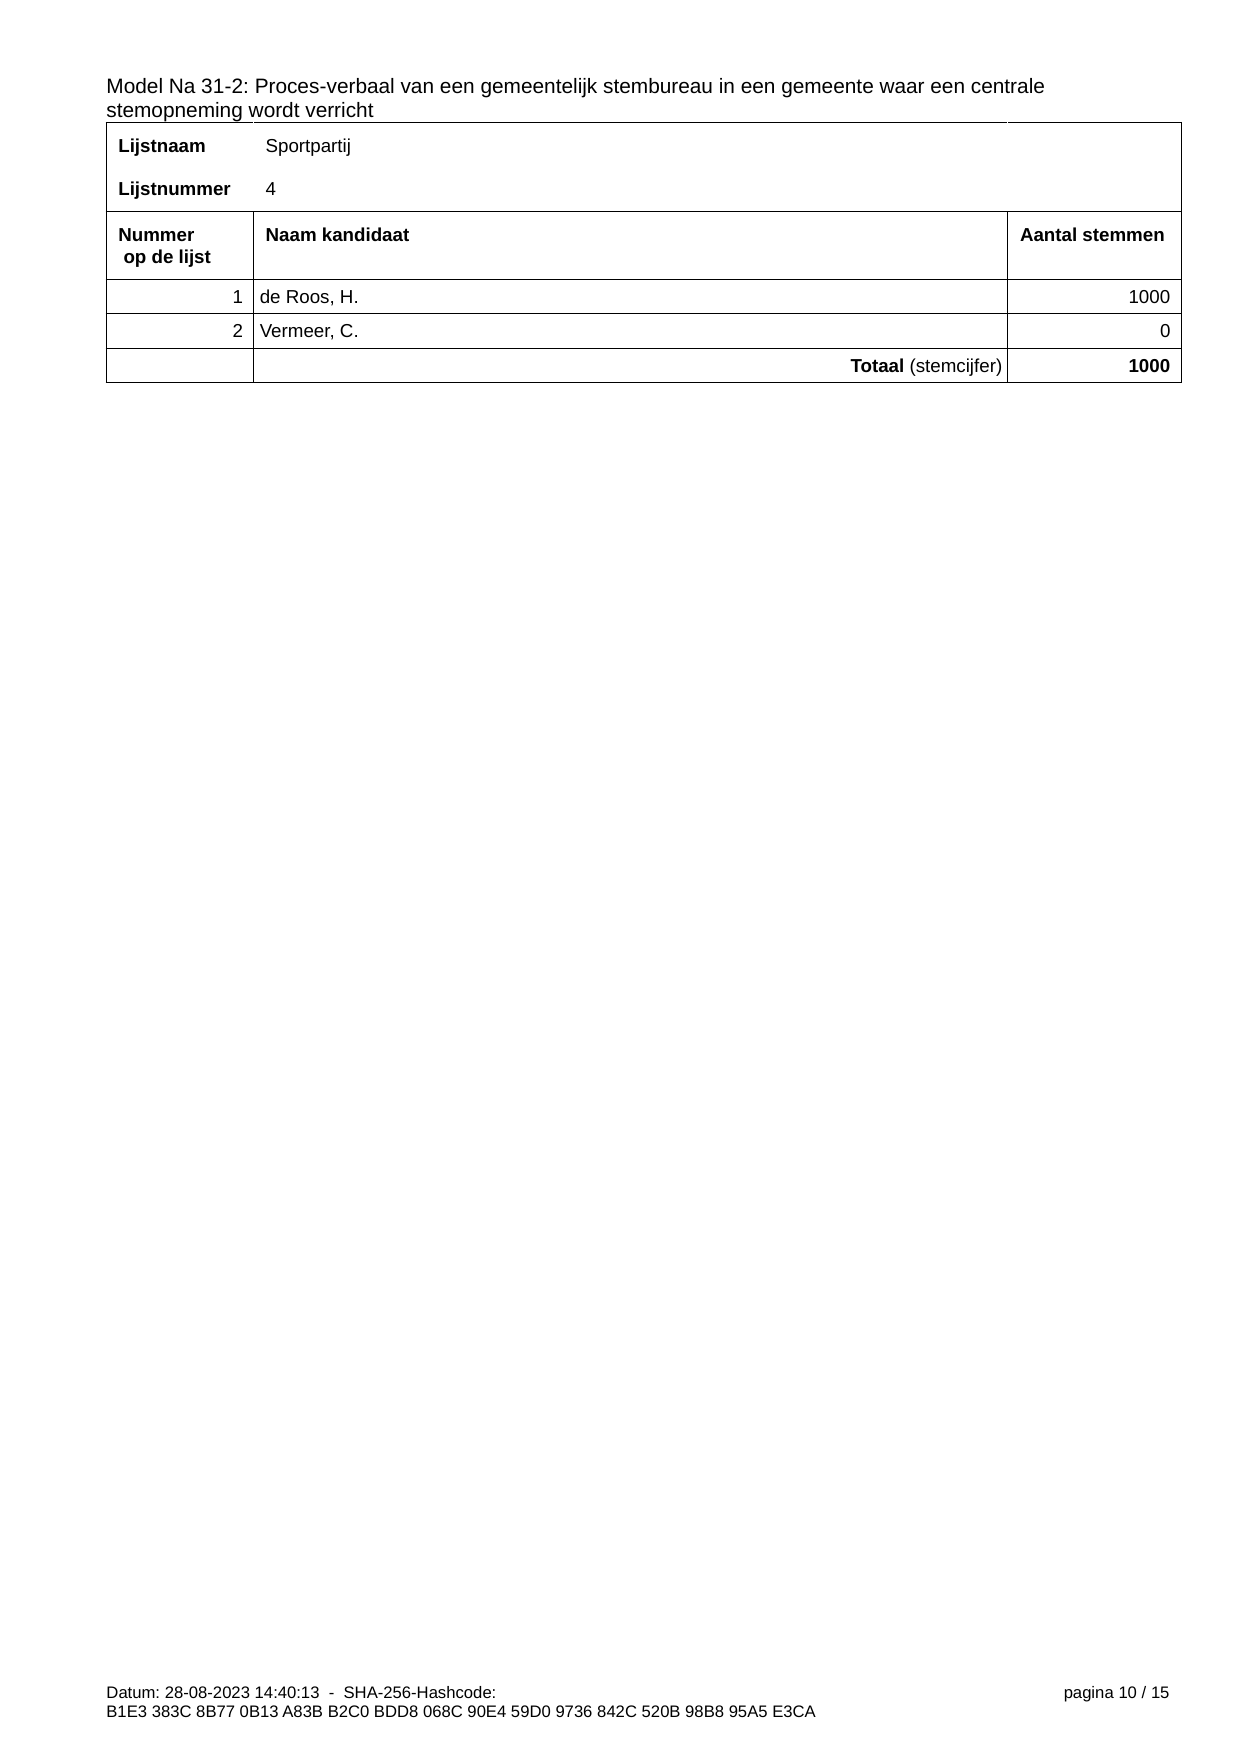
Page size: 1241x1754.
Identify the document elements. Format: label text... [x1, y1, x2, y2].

table_cell Nummer op de lijst [107, 212, 253, 279]
table_cell 1000 [1008, 280, 1181, 313]
table_cell Vermeer, C. [254, 314, 1007, 348]
table_cell 1 [107, 280, 253, 313]
table_cell Totaal (stemcijfer) [254, 349, 1007, 382]
table_header Lijstnaam Lijstnummer [107, 123, 253, 211]
table_cell 0 [1008, 314, 1181, 348]
table_header Sportpartij 4 [254, 123, 1007, 211]
table_cell Aantal stemmen [1008, 212, 1181, 279]
table_cell Naam kandidaat [254, 212, 1007, 279]
table_cell 2 [107, 314, 253, 348]
table_cell [107, 349, 253, 382]
table_cell de Roos, H. [254, 280, 1007, 313]
table_cell 1000 [1008, 349, 1181, 382]
table_header [1008, 123, 1181, 211]
